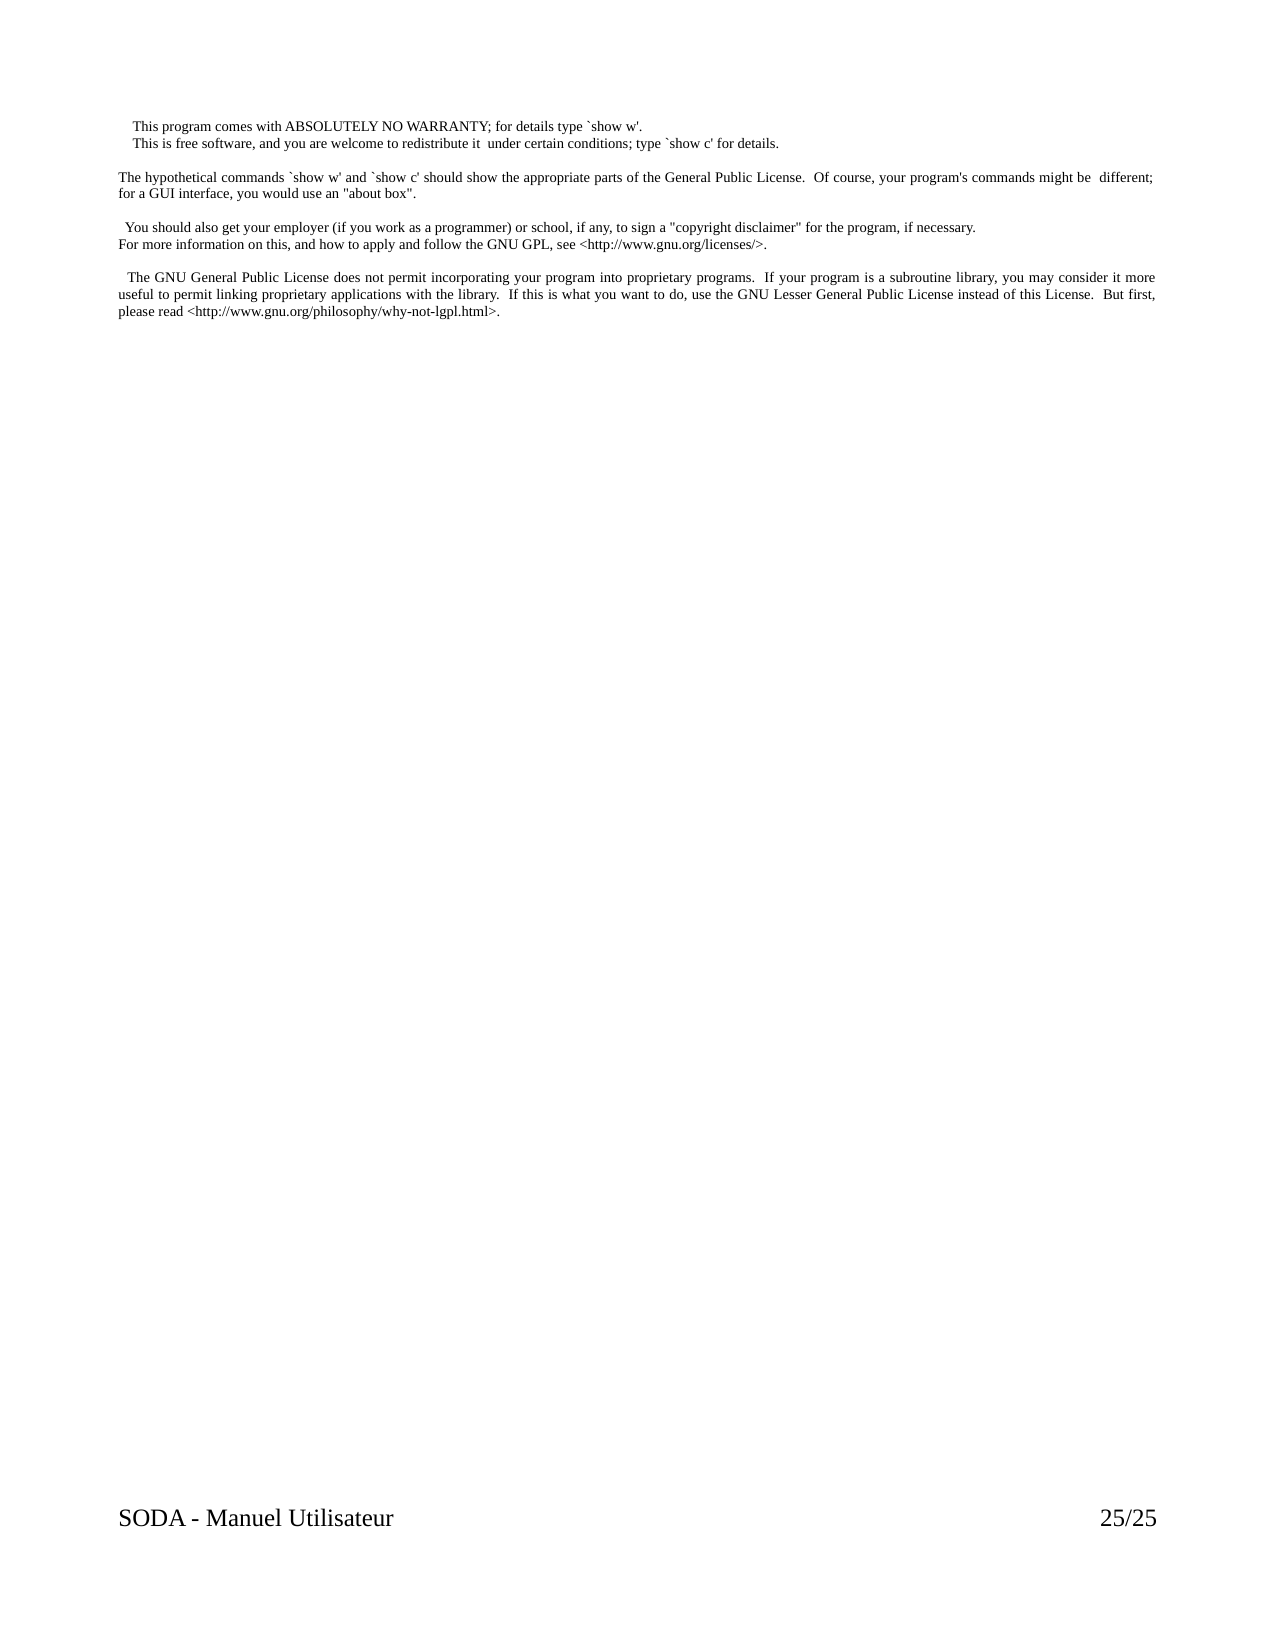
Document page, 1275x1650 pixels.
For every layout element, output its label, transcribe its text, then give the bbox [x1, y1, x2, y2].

text For more information on this, and how to apply and follow the GNU GPL, see <http://www.gnu.org/licenses/>. [118, 236, 1157, 252]
text You should also get your employer (if you work as a programmer) or school, if any, to sign a "copyright disclaimer" for the program, if necessary. [118, 219, 1157, 236]
text This program comes with ABSOLUTELY NO WARRANTY; for details type `show w'. [118, 118, 1157, 135]
text This is free software, and you are welcome to redistribute it under certain conditions; type `show c' for details. [118, 135, 1157, 152]
text The hypothetical commands `show w' and `show c' should show the appropriate parts of the General Public License. Of course, your program's commands might be different; for a GUI interface, you would use an "about box". [118, 168, 1157, 202]
text The GNU General Public License does not permit incorporating your program into proprietary programs. If your program is a subroutine library, you may consider it more useful to permit linking proprietary applications with the library. If this is what you want to do, use the GNU Lesser General Public License instead of this License. But first, please read <http://www.gnu.org/philosophy/why-not-lgpl.html>. [118, 269, 1157, 319]
